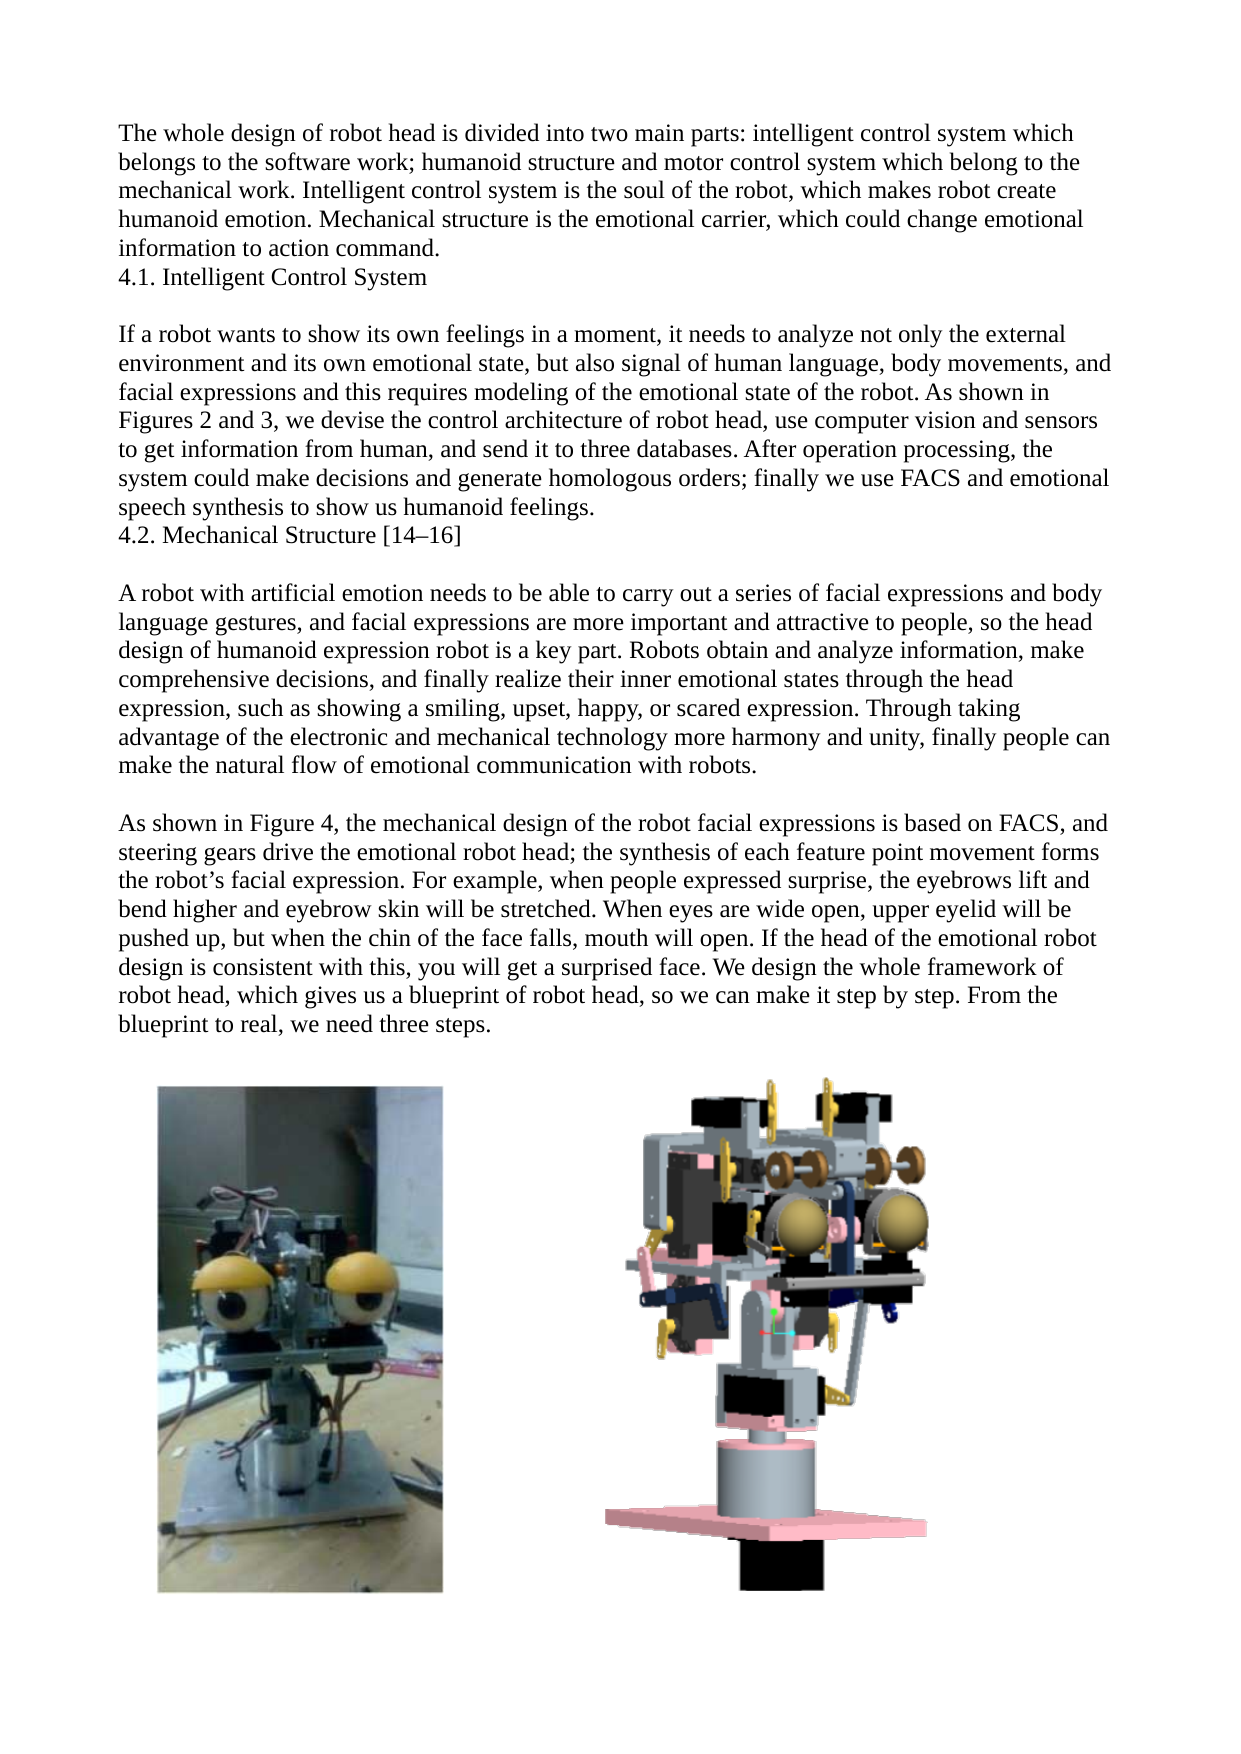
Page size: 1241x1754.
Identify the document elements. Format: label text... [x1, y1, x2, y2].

text If a robot wants to show its own feelings in a moment, it needs to analyze not only the external environment and its own emotional state, but also signal of human language, body movements, and facial expressions and this requires modeling of the emotional state of the robot. As shown in Figures 2 and 3, we devise the control architecture of robot head, use computer vision and sensors to get information from human, and send it to three databases. After operation processing, the system could make decisions and generate homologous orders; finally we use FACS and emotional speech synthesis to show us humanoid feelings. [118, 319, 1122, 521]
text A robot with artificial emotion needs to be able to carry out a series of facial expressions and body language gestures, and facial expressions are more important and attractive to people, so the head design of humanoid expression robot is a key part. Robots obtain and analyze information, make comprehensive decisions, and finally realize their inner emotional states through the head expression, such as showing a smiling, upset, happy, or scared expression. Through taking advantage of the electronic and mechanical technology more harmony and unity, finally people can make the natural flow of emotional communication with robots. [118, 578, 1122, 779]
text The whole design of robot head is divided into two main parts: intelligent control system which belongs to the software work; humanoid structure and motor control system which belong to the mechanical work. Intelligent control system is the soul of the robot, which makes robot create humanoid emotion. Mechanical structure is the emotional carrier, which could change emotional information to action command. [118, 118, 1122, 262]
picture [604, 1075, 931, 1593]
text 4.2. Mechanical Structure [14–16] [118, 521, 1122, 549]
picture [156, 1085, 444, 1595]
text 4.1. Intelligent Control System [118, 262, 1122, 291]
text As shown in Figure 4, the mechanical design of the robot facial expressions is based on FACS, and steering gears drive the emotional robot head; the synthesis of each feature point movement forms the robot’s facial expression. For example, when people expressed surprise, the eyebrows lift and bend higher and eyebrow skin will be stretched. When eyes are wide open, upper eyelid will be pushed up, but when the chin of the face falls, mouth will open. If the head of the emotional robot design is consistent with this, you will get a surprised face. We design the whole framework of robot head, which gives us a blueprint of robot head, so we can make it step by step. From the blueprint to real, we need three steps. [118, 808, 1122, 1038]
